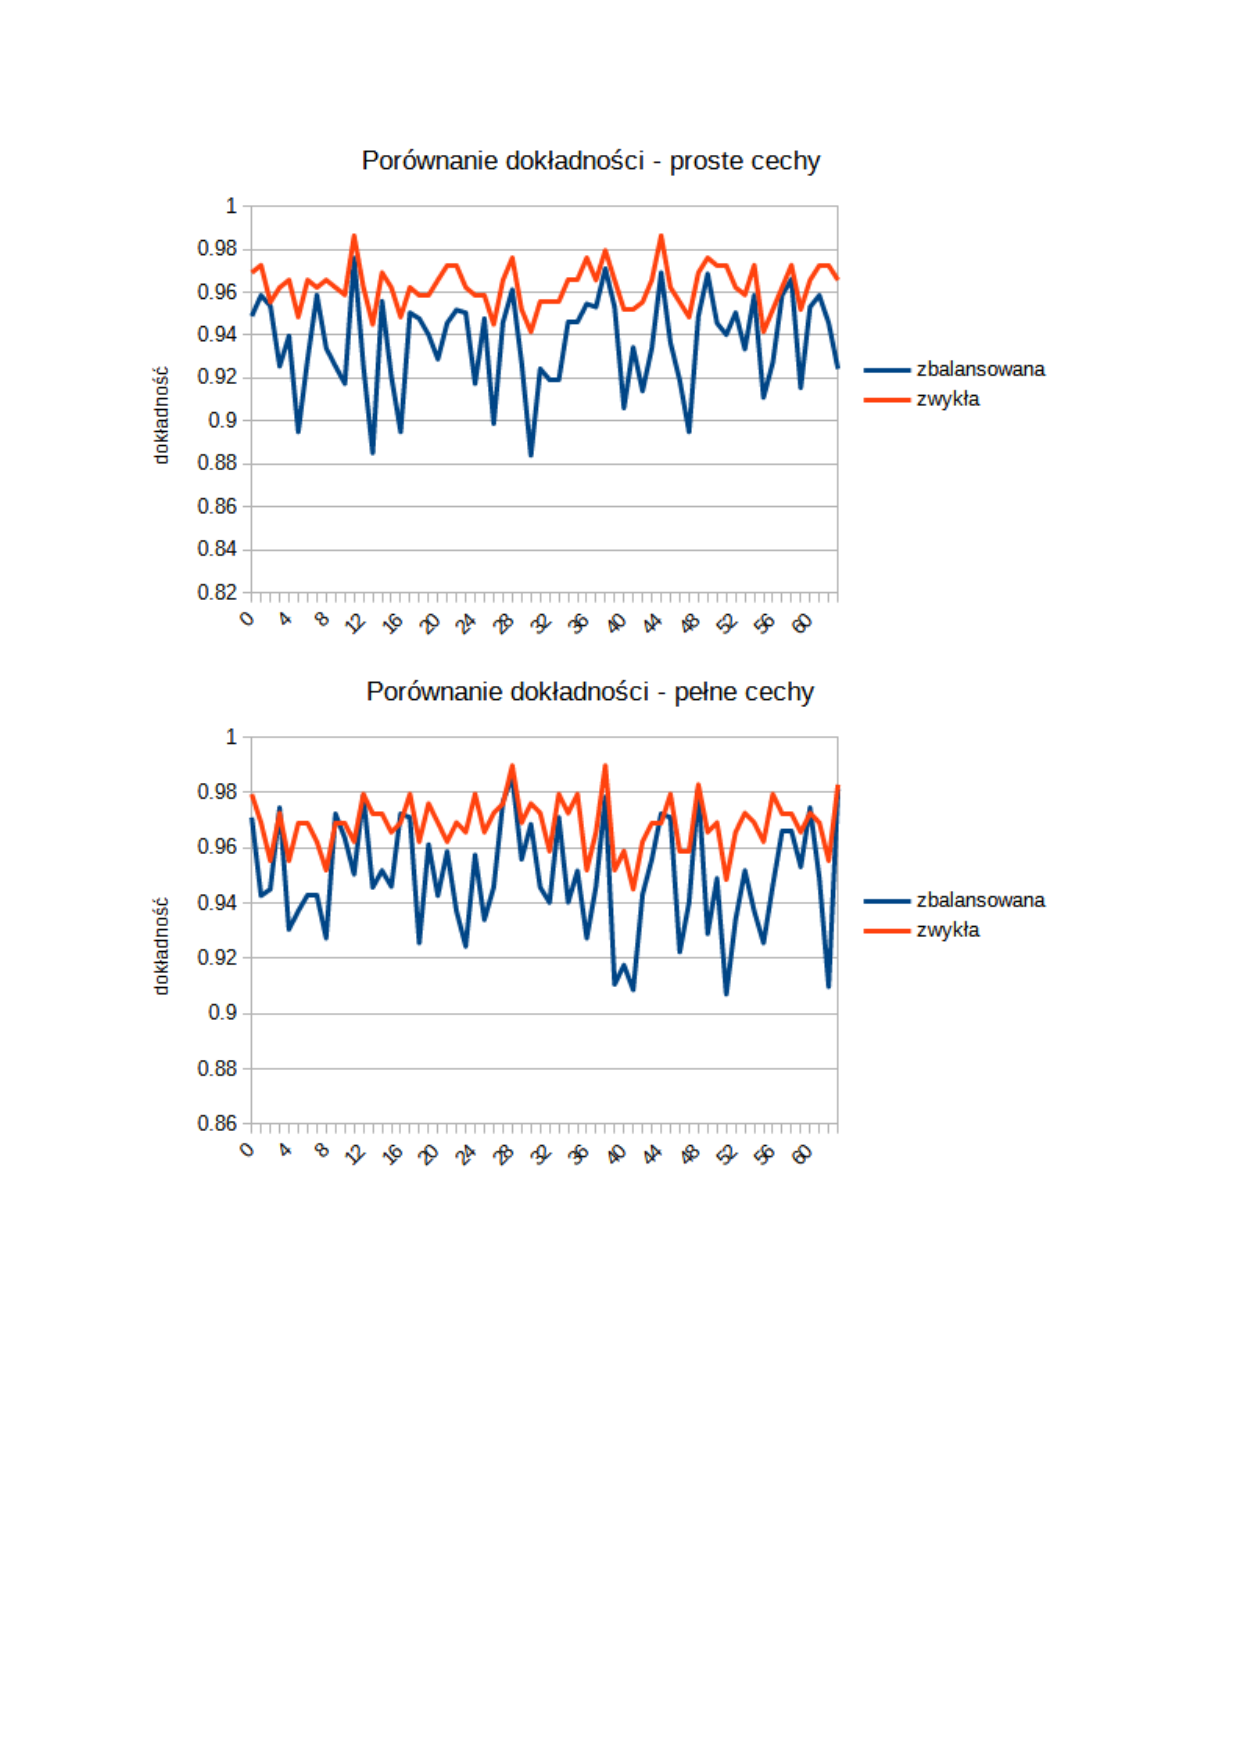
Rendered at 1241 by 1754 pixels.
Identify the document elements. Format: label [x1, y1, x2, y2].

picture [118, 118, 1064, 1181]
